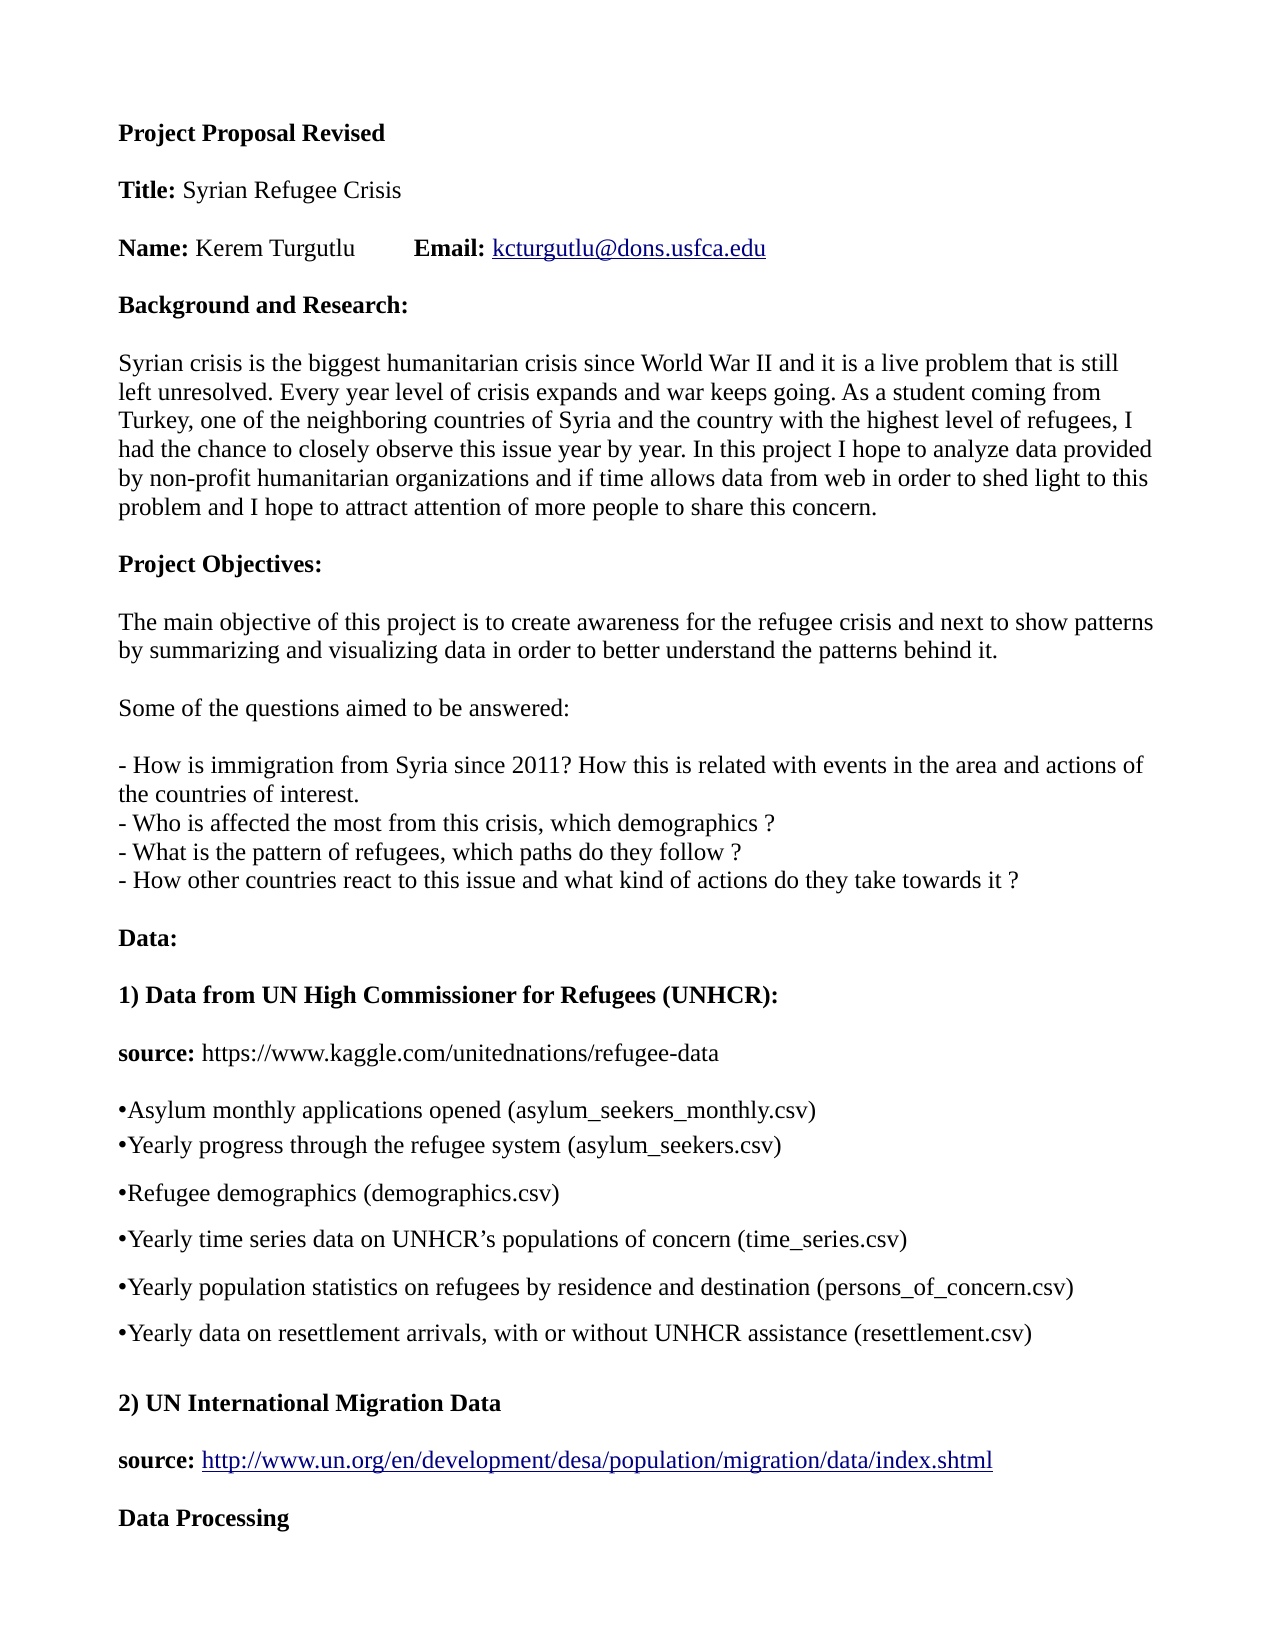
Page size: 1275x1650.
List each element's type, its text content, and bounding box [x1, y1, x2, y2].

text 1) Data from UN High Commissioner for Refugees (UNHCR): [118, 981, 1157, 1009]
text Project Proposal Revised [118, 118, 1157, 147]
text Project Objectives: [118, 549, 1157, 578]
list Yearly progress through the refugee system (asylum_seekers.csv) [118, 1131, 1157, 1159]
text Background and Research: [118, 291, 1157, 319]
text 2) UN International Migration Data [118, 1388, 1157, 1417]
text source: https://www.kaggle.com/unitednations/refugee-data [118, 1038, 1157, 1067]
list Yearly data on resettlement arrivals, with or without UNHCR assistance (resettlement.csv) [118, 1318, 1157, 1347]
text Syrian crisis is the biggest humanitarian crisis since World War II and it is a live problem that is still left unresolved. Every year level of crisis expands and war keeps going. As a student coming from Turkey, one of the neighboring countries of Syria and the country with the highest level of refugees, I had the chance to closely observe this issue year by year. In this project I hope to analyze data provided by non-profit humanitarian organizations and if time allows data from web in order to shed light to this problem and I hope to attract attention of more people to share this concern. [118, 348, 1157, 521]
text Data Processing [118, 1503, 1157, 1532]
list Asylum monthly applications opened (asylum_seekers_monthly.csv) [118, 1096, 1157, 1124]
text source: http://www.un.org/en/development/desa/population/migration/data/index.shtml [118, 1446, 1157, 1474]
text Some of the questions aimed to be answered: [118, 693, 1157, 722]
text - How is immigration from Syria since 2011? How this is related with events in the area and actions of the countries of interest. [118, 751, 1157, 808]
list Yearly time series data on UNHCR’s populations of concern (time_series.csv) [118, 1224, 1157, 1253]
text Name: Kerem Turgutlu Email: kcturgutlu@dons.usfca.edu [118, 233, 1157, 262]
text Title: Syrian Refugee Crisis [118, 176, 1157, 204]
text - How other countries react to this issue and what kind of actions do they take towards it ? [118, 866, 1157, 894]
list Yearly population statistics on refugees by residence and destination (persons_of_concern.csv) [118, 1272, 1157, 1300]
text - What is the pattern of refugees, which paths do they follow ? [118, 837, 1157, 866]
text - Who is affected the most from this crisis, which demographics ? [118, 808, 1157, 837]
text Data: [118, 923, 1157, 952]
list Refugee demographics (demographics.csv) [118, 1178, 1157, 1206]
text The main objective of this project is to create awareness for the refugee crisis and next to show patterns by summarizing and visualizing data in order to better understand the patterns behind it. [118, 607, 1157, 664]
